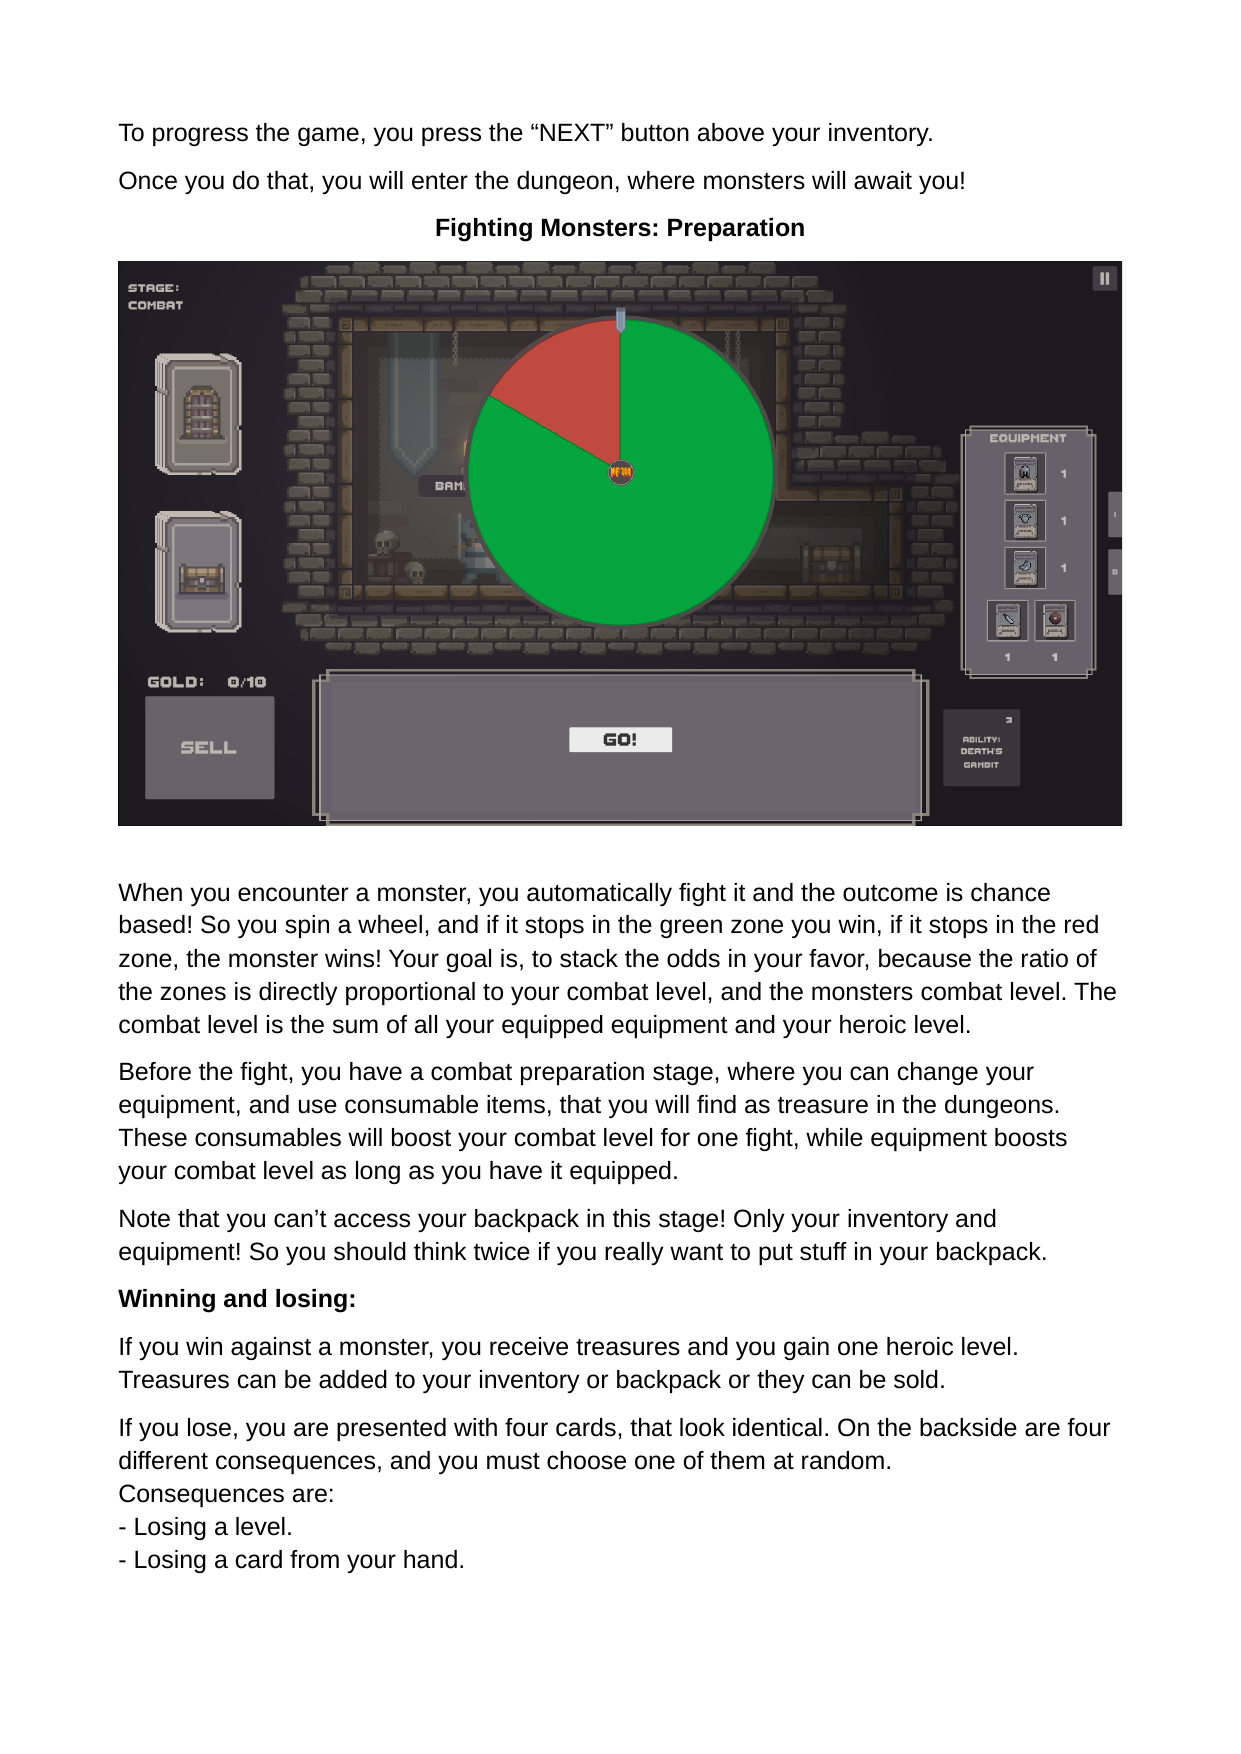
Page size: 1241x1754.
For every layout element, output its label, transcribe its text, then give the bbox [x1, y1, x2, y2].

text If you win against a monster, you receive treasures and you gain one heroic level. Treasures can be added to your inventory or backpack or they can be sold. [118, 1332, 1122, 1394]
picture [118, 261, 1123, 826]
text Note that you can’t access your backpack in this stage! Only your inventory and equipment! So you should think twice if you really want to put stuff in your backpack. [118, 1204, 1122, 1266]
text When you encounter a monster, you automatically fight it and the outcome is chance based! So you spin a wheel, and if it stops in the green zone you win, if it stops in the red zone, the monster wins! Your goal is, to stack the odds in your favor, because the ratio of the zones is directly proportional to your combat level, and the monsters combat level. The combat level is the sum of all your equipped equipment and your heroic level. [118, 877, 1122, 1038]
text Winning and losing: [118, 1284, 1122, 1313]
text Before the fight, you have a combat preparation stage, where you can change your equipment, and use consumable items, that you will find as treasure in the dungeons. These consumables will boost your combat level for one fight, while equipment boosts your combat level as long as you have it equipped. [118, 1057, 1122, 1185]
text To progress the game, you press the “NEXT” button above your inventory. [118, 118, 1122, 147]
text Fighting Monsters: Preparation [118, 213, 1122, 242]
text If you lose, you are presented with four cards, that look identical. On the backside are four different consequences, and you must choose one of them at random. Consequences are: - Losing a level. - Losing a card from your hand. [118, 1413, 1122, 1573]
text Once you do that, you will enter the dungeon, where monsters will await you! [118, 166, 1122, 194]
